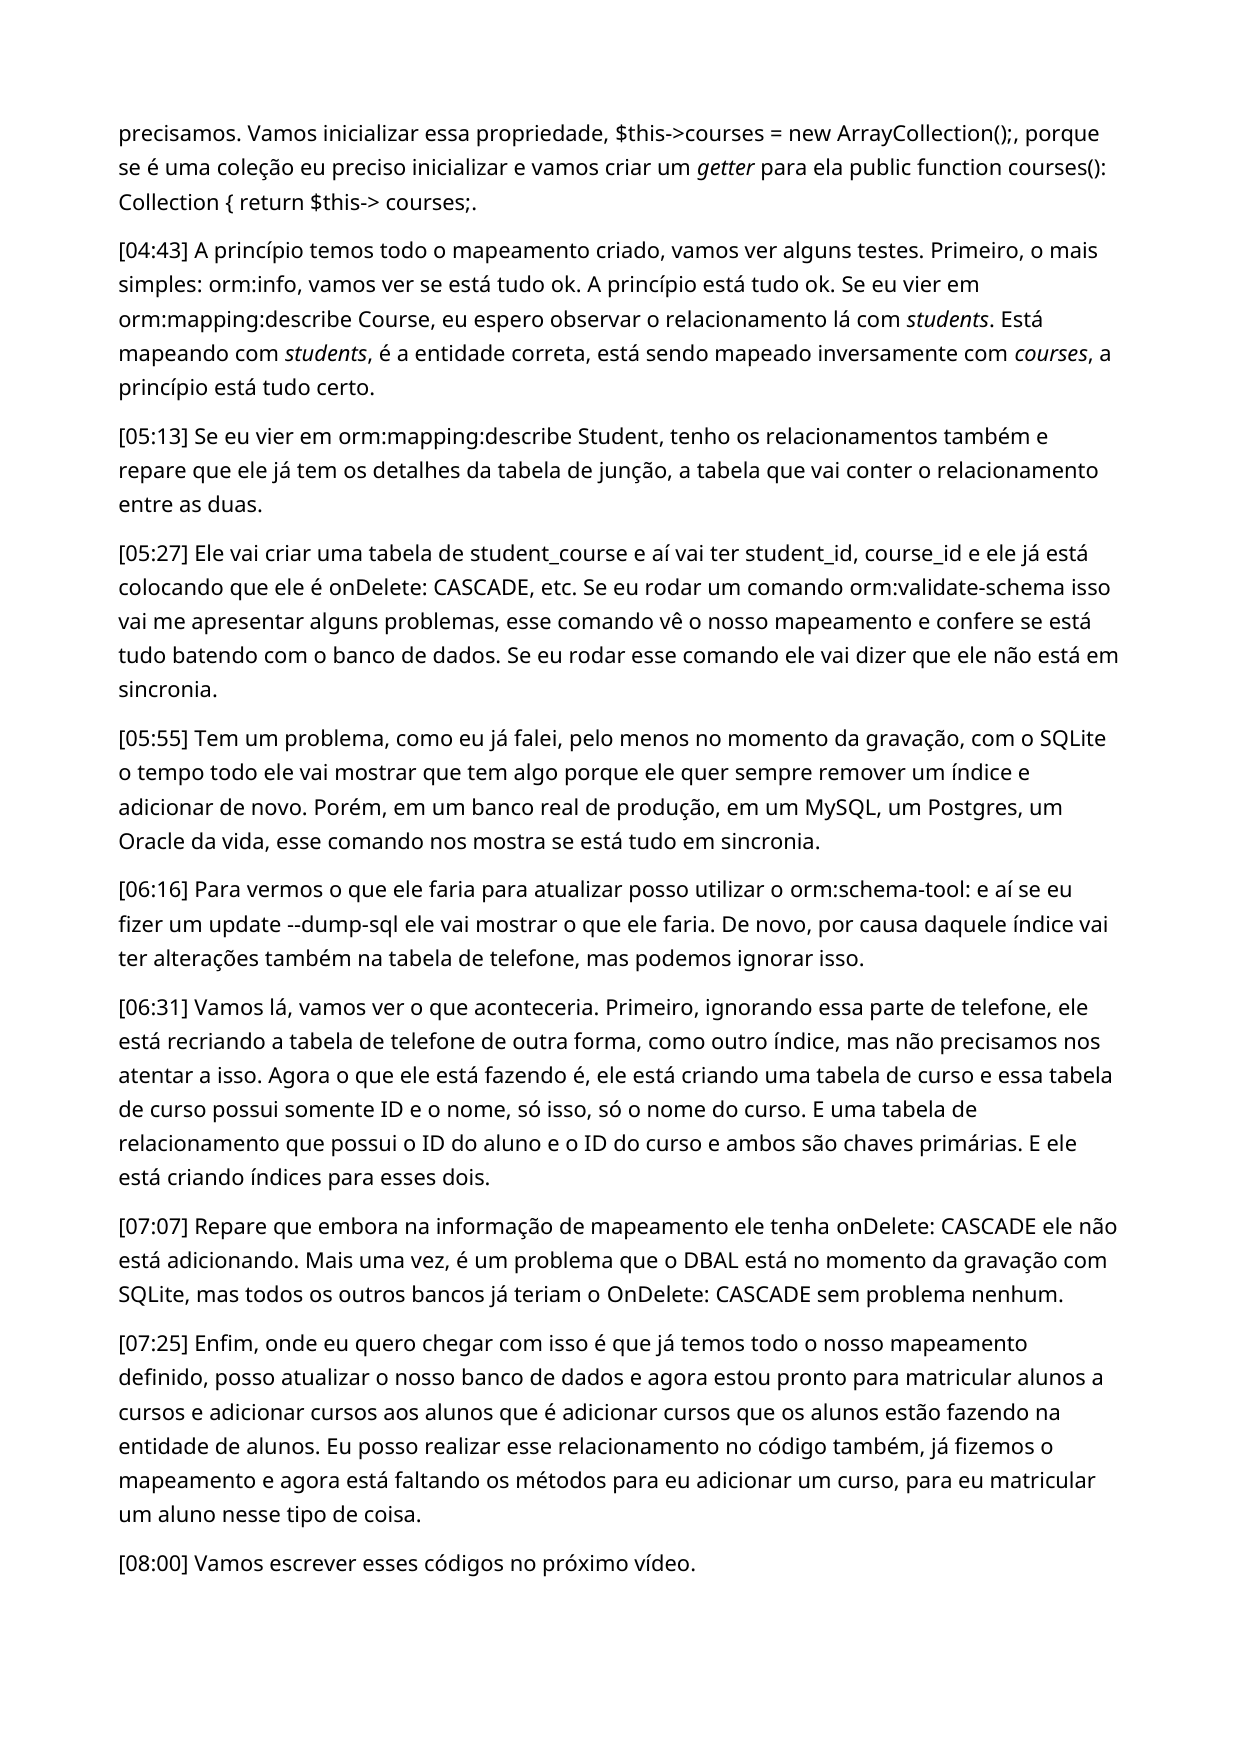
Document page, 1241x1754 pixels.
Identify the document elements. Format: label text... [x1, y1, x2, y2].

text [04:43] A princípio temos todo o mapeamento criado, vamos ver alguns testes. Primeiro, o mais simples: orm:info, vamos ver se está tudo ok. A princípio está tudo ok. Se eu vier em orm:mapping:describe Course, eu espero observar o relacionamento lá com students. Está mapeando com students, é a entidade correta, está sendo mapeado inversamente com courses, a princípio está tudo certo. [118, 235, 1122, 402]
text [05:27] Ele vai criar uma tabela de student_course e aí vai ter student_id, course_id e ele já está colocando que ele é onDelete: CASCADE, etc. Se eu rodar um comando orm:validate-schema isso vai me apresentar alguns problemas, esse comando vê o nosso mapeamento e confere se está tudo batendo com o banco de dados. Se eu rodar esse comando ele vai dizer que ele não está em sincronia. [118, 538, 1122, 704]
text [05:13] Se eu vier em orm:mapping:describe Student, tenho os relacionamentos também e repare que ele já tem os detalhes da tabela de junção, a tabela que vai conter o relacionamento entre as duas. [118, 421, 1122, 519]
text [06:31] Vamos lá, vamos ver o que aconteceria. Primeiro, ignorando essa parte de telefone, ele está recriando a tabela de telefone de outra forma, como outro índice, mas não precisamos nos atentar a isso. Agora o que ele está fazendo é, ele está criando uma tabela de curso e essa tabela de curso possui somente ID e o nome, só isso, só o nome do curso. E uma tabela de relacionamento que possui o ID do aluno e o ID do curso e ambos são chaves primárias. E ele está criando índices para esses dois. [118, 991, 1122, 1192]
text [07:07] Repare que embora na informação de mapeamento ele tenha onDelete: CASCADE ele não está adicionando. Mais uma vez, é um problema que o DBAL está no momento da gravação com SQLite, mas todos os outros bancos já teriam o OnDelete: CASCADE sem problema nenhum. [118, 1211, 1122, 1309]
text [05:55] Tem um problema, como eu já falei, pelo menos no momento da gravação, com o SQLite o tempo todo ele vai mostrar que tem algo porque ele quer sempre remover um índice e adicionar de novo. Porém, em um banco real de produção, em um MySQL, um Postgres, um Oracle da vida, esse comando nos mostra se está tudo em sincronia. [118, 723, 1122, 855]
text [06:16] Para vermos o que ele faria para atualizar posso utilizar o orm:schema-tool: e aí se eu fizer um update --dump-sql ele vai mostrar o que ele faria. De novo, por causa daquele índice vai ter alterações também na tabela de telefone, mas podemos ignorar isso. [118, 874, 1122, 972]
text precisamos. Vamos inicializar essa propriedade, $this->courses = new ArrayCollection();, porque se é uma coleção eu preciso inicializar e vamos criar um getter para ela public function courses(): Collection { return $this-> courses;. [118, 118, 1122, 216]
text [07:25] Enfim, onde eu quero chegar com isso é que já temos todo o nosso mapeamento definido, posso atualizar o nosso banco de dados e agora estou pronto para matricular alunos a cursos e adicionar cursos aos alunos que é adicionar cursos que os alunos estão fazendo na entidade de alunos. Eu posso realizar esse relacionamento no código também, já fizemos o mapeamento e agora está faltando os métodos para eu adicionar um curso, para eu matricular um aluno nesse tipo de coisa. [118, 1328, 1122, 1529]
text [08:00] Vamos escrever esses códigos no próximo vídeo. [118, 1548, 1122, 1577]
